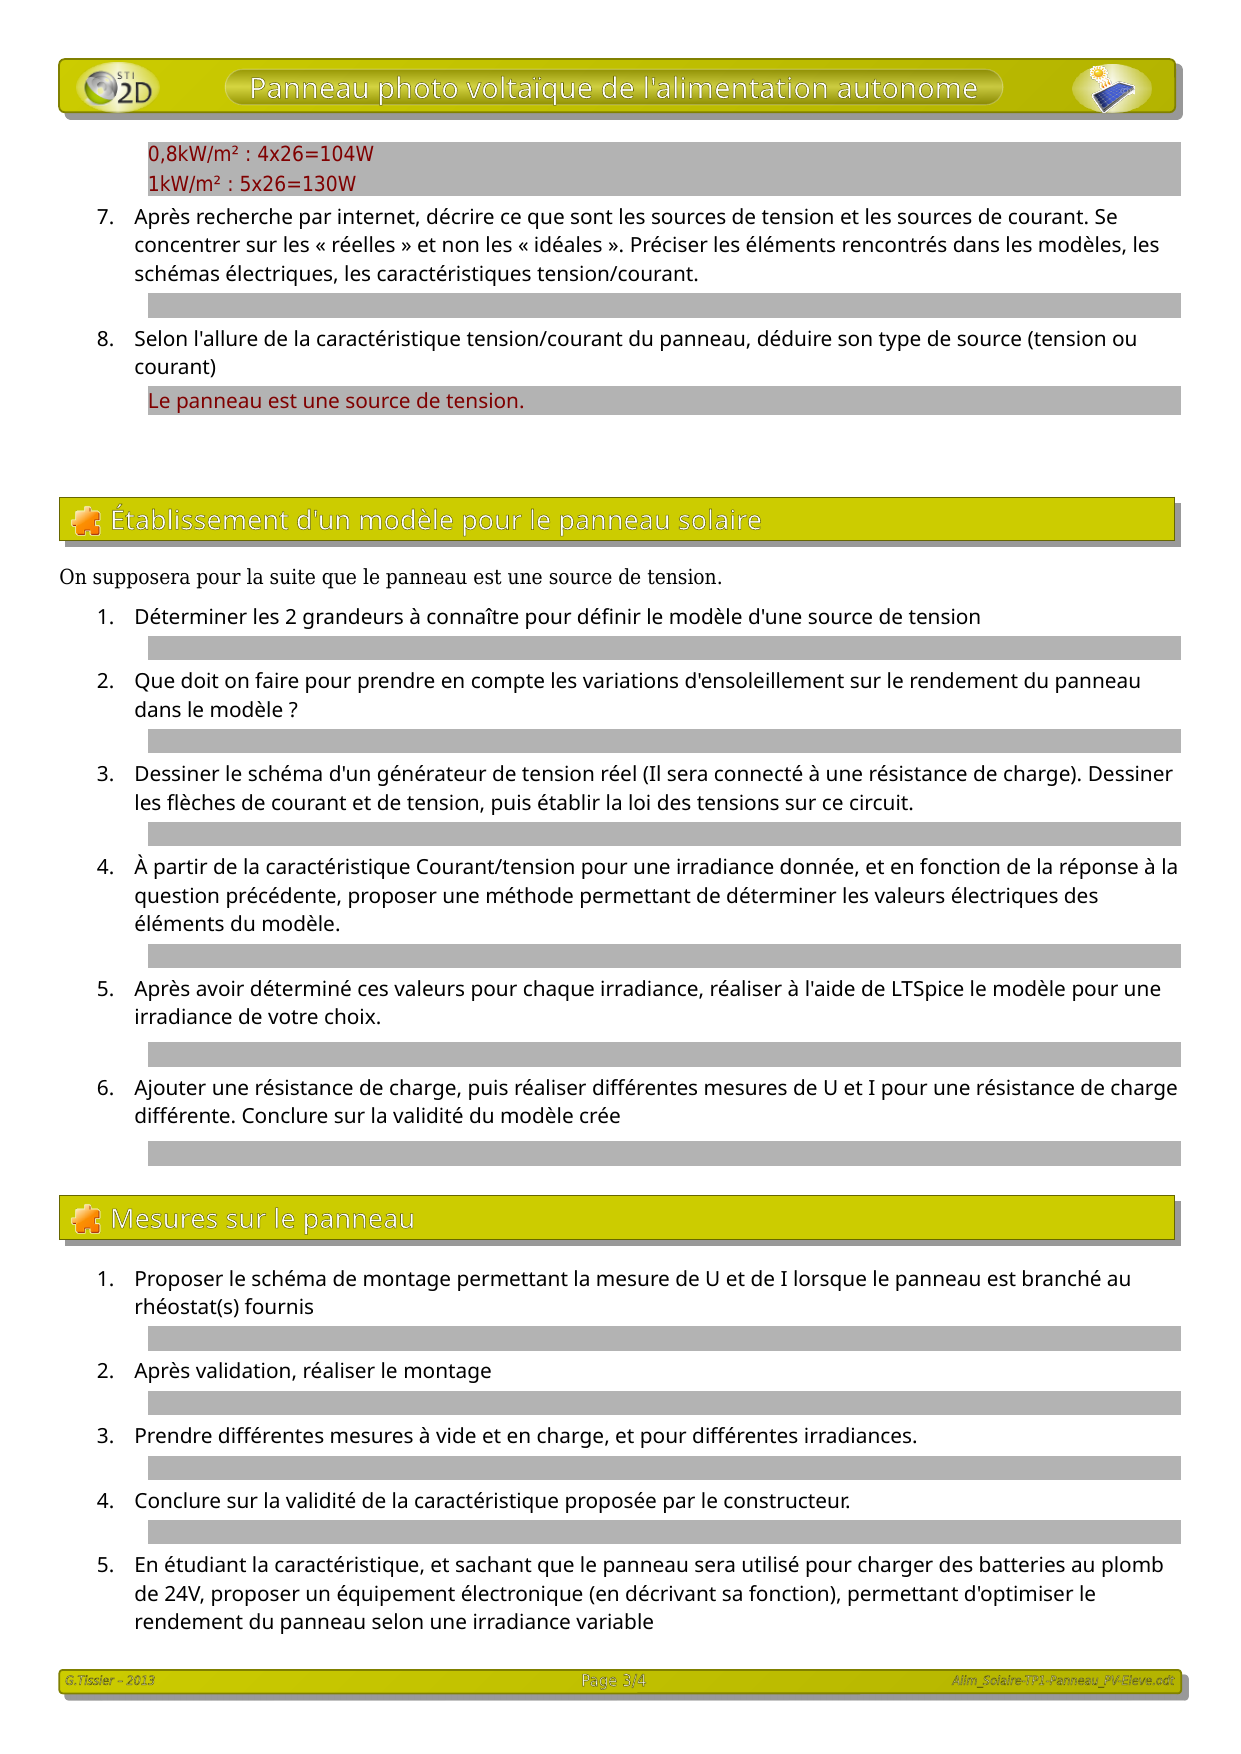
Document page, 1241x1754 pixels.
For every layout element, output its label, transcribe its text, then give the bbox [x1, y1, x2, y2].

text 1kW/m² : 5x26=130W [148, 172, 1181, 196]
list Après avoir déterminé ces valeurs pour chaque irradiance, réaliser à l'aide de LTSpice le modèle pour une irradiance de votre choix. [97, 974, 1181, 1031]
list Ajouter une résistance de charge, puis réaliser différentes mesures de U et I pour une résistance de charge différente. Conclure sur la validité du modèle crée [97, 1073, 1181, 1129]
subtitle Établissement d'un modèle pour le panneau solaire [60, 498, 1174, 540]
list En étudiant la caractéristique, et sachant que le panneau sera utilisé pour charger des batteries au plomb de 24V, proposer un équipement électronique (en décrivant sa fonction), permettant d'optimiser le rendement du panneau selon une irradiance variable [97, 1550, 1181, 1636]
text 0,8kW/m² : 4x26=104W [148, 142, 1181, 166]
list Après validation, réaliser le montage [97, 1357, 1181, 1385]
list À partir de la caractéristique Courant/tension pour une irradiance donnée, et en fonction de la réponse à la question précédente, proposer une méthode permettant de déterminer les valeurs électriques des éléments du modèle. [97, 852, 1181, 938]
picture [1072, 64, 1152, 113]
picture [76, 62, 160, 113]
list Après recherche par internet, décrire ce que sont les sources de tension et les sources de courant. Se concentrer sur les « réelles » et non les « idéales ». Préciser les éléments rencontrés dans les modèles, les schémas électriques, les caractéristiques tension/courant. [97, 202, 1181, 287]
text Le panneau est une source de tension. [148, 386, 1181, 415]
subtitle Mesures sur le panneau [60, 1196, 1174, 1239]
list Dessiner le schéma d'un générateur de tension réel (Il sera connecté à une résistance de charge). Dessiner les flèches de courant et de tension, puis établir la loi des tensions sur ce circuit. [97, 759, 1181, 816]
list Que doit on faire pour prendre en compte les variations d'ensoleillement sur le rendement du panneau dans le modèle ? [97, 666, 1181, 723]
list Proposer le schéma de montage permettant la mesure de U et de I lorsque le panneau est branché au rhéostat(s) fournis [97, 1264, 1181, 1321]
list Conclure sur la validité de la caractéristique proposée par le constructeur. [97, 1486, 1181, 1514]
picture [70, 505, 102, 537]
text On supposera pour la suite que le panneau est une source de tension. [59, 565, 1181, 589]
list Selon l'allure de la caractéristique tension/courant du panneau, déduire son type de source (tension ou courant) [97, 324, 1181, 381]
list Déterminer les 2 grandeurs à connaître pour définir le modèle d'une source de tension [97, 602, 1181, 630]
list Prendre différentes mesures à vide et en charge, et pour différentes irradiances. [97, 1421, 1181, 1450]
picture [70, 1203, 102, 1235]
